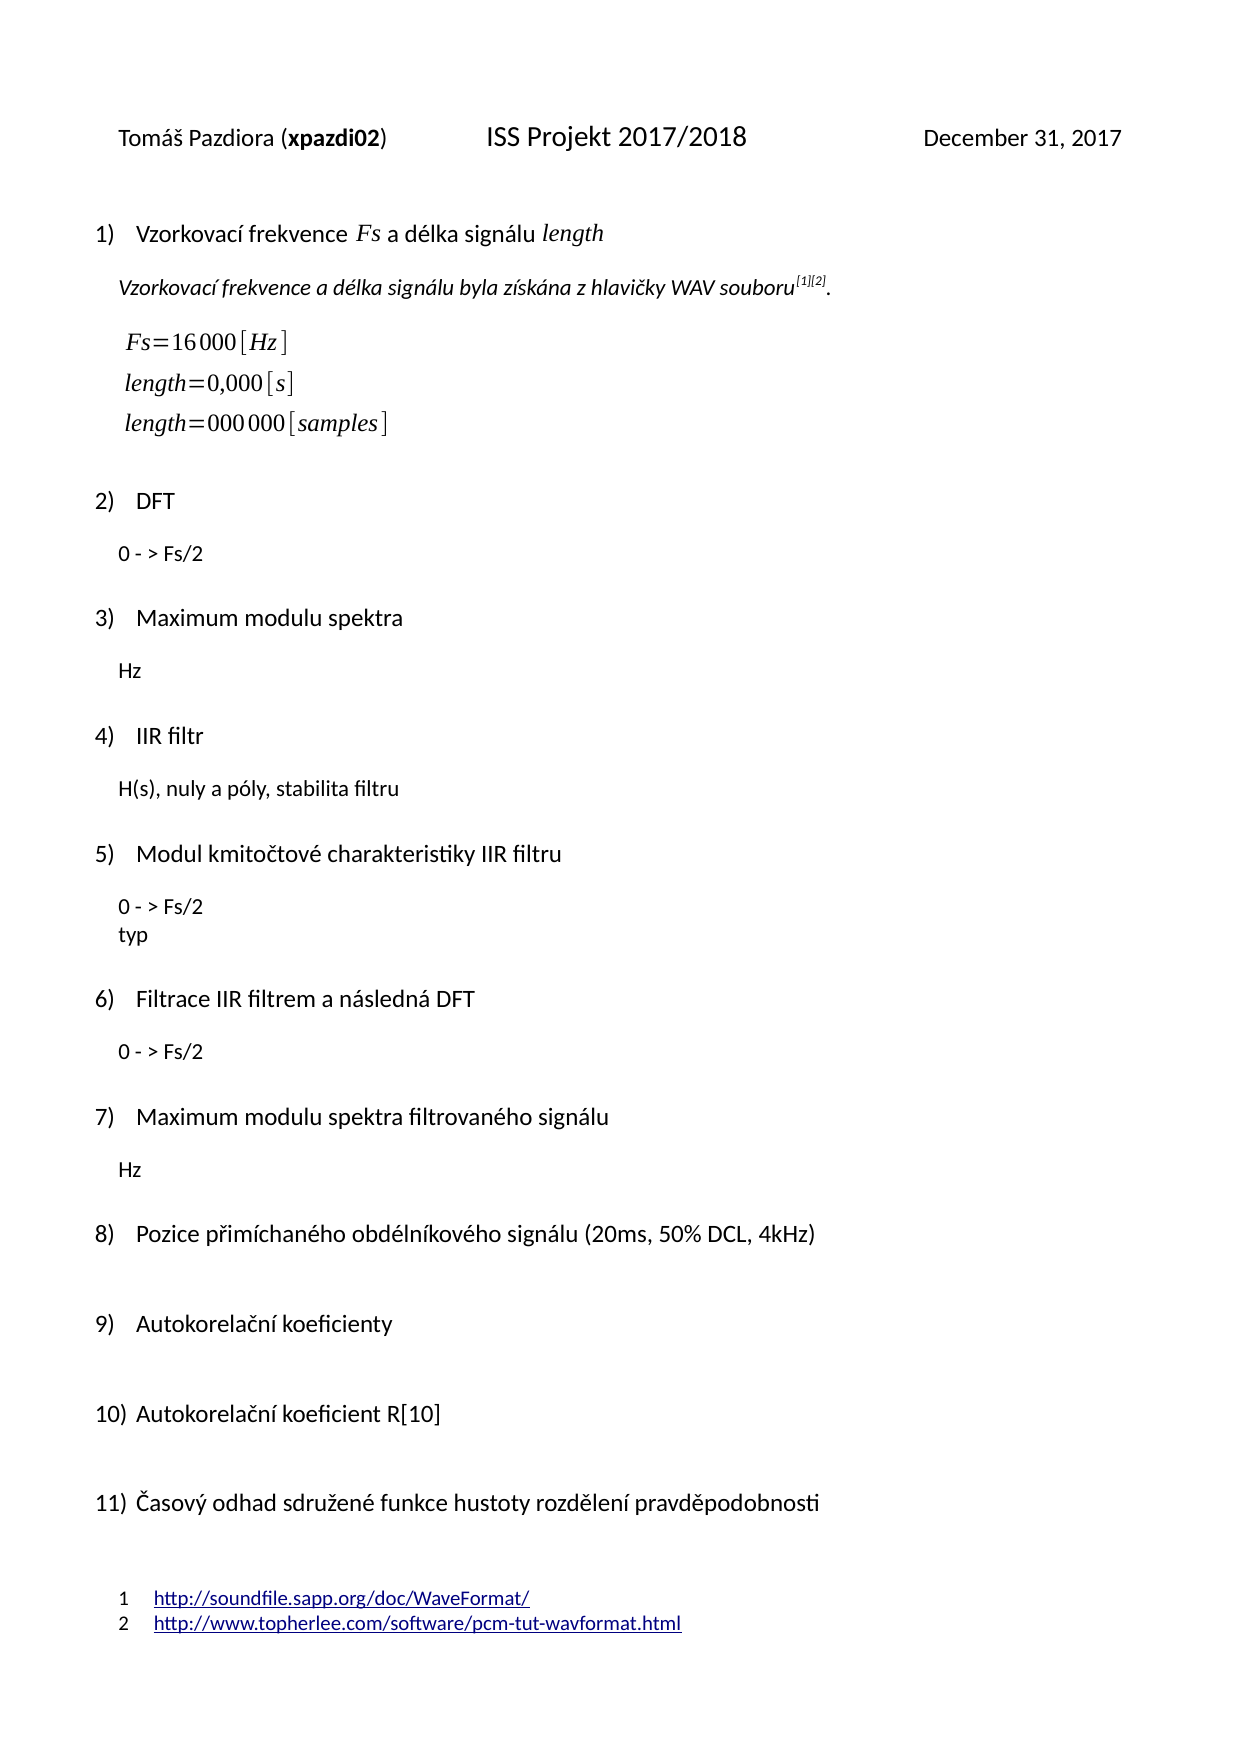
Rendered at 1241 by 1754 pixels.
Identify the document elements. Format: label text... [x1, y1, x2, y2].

text Hz [118, 1155, 1122, 1183]
text 0 - > Fs/2 [118, 1037, 1122, 1066]
text 0 - > Fs/2 [118, 539, 1122, 567]
list Filtrace IIR filtrem a následná DFT [94, 983, 1122, 1014]
text Hz [118, 657, 1122, 685]
text http://www.topherlee.com/software/pcm-tut-wavformat.html [118, 1610, 1122, 1636]
text 0 - > Fs/2 [118, 892, 1122, 920]
list Časový odhad sdružené funkce hustoty rozdělení pravděpodobnosti [94, 1487, 1122, 1518]
list Pozice přimíchaného obdélníkového signálu (20ms, 50% DCL, 4kHz) [94, 1218, 1122, 1249]
text H(s), nuly a póly, stabilita filtru [118, 774, 1122, 802]
list Modul kmitočtové charakteristiky IIR filtru [94, 838, 1122, 868]
list Maximum modulu spektra filtrovaného signálu [94, 1101, 1122, 1131]
text typ [118, 920, 1122, 948]
list Autokorelační koeficienty [94, 1308, 1122, 1339]
text http://soundfile.sapp.org/doc/WaveFormat/ [118, 1585, 1122, 1610]
list IIR filtr [94, 720, 1122, 751]
list Vzorkovací frekvencea délka signálu [94, 219, 1122, 249]
text Vzorkovací frekvence a délka signálu byla získána z hlavičky WAV souboru[][]. [118, 273, 1122, 301]
list Maximum modulu spektra [94, 602, 1122, 633]
list DFT [94, 485, 1122, 515]
list Autokorelační koeficient R[10] [94, 1398, 1122, 1428]
